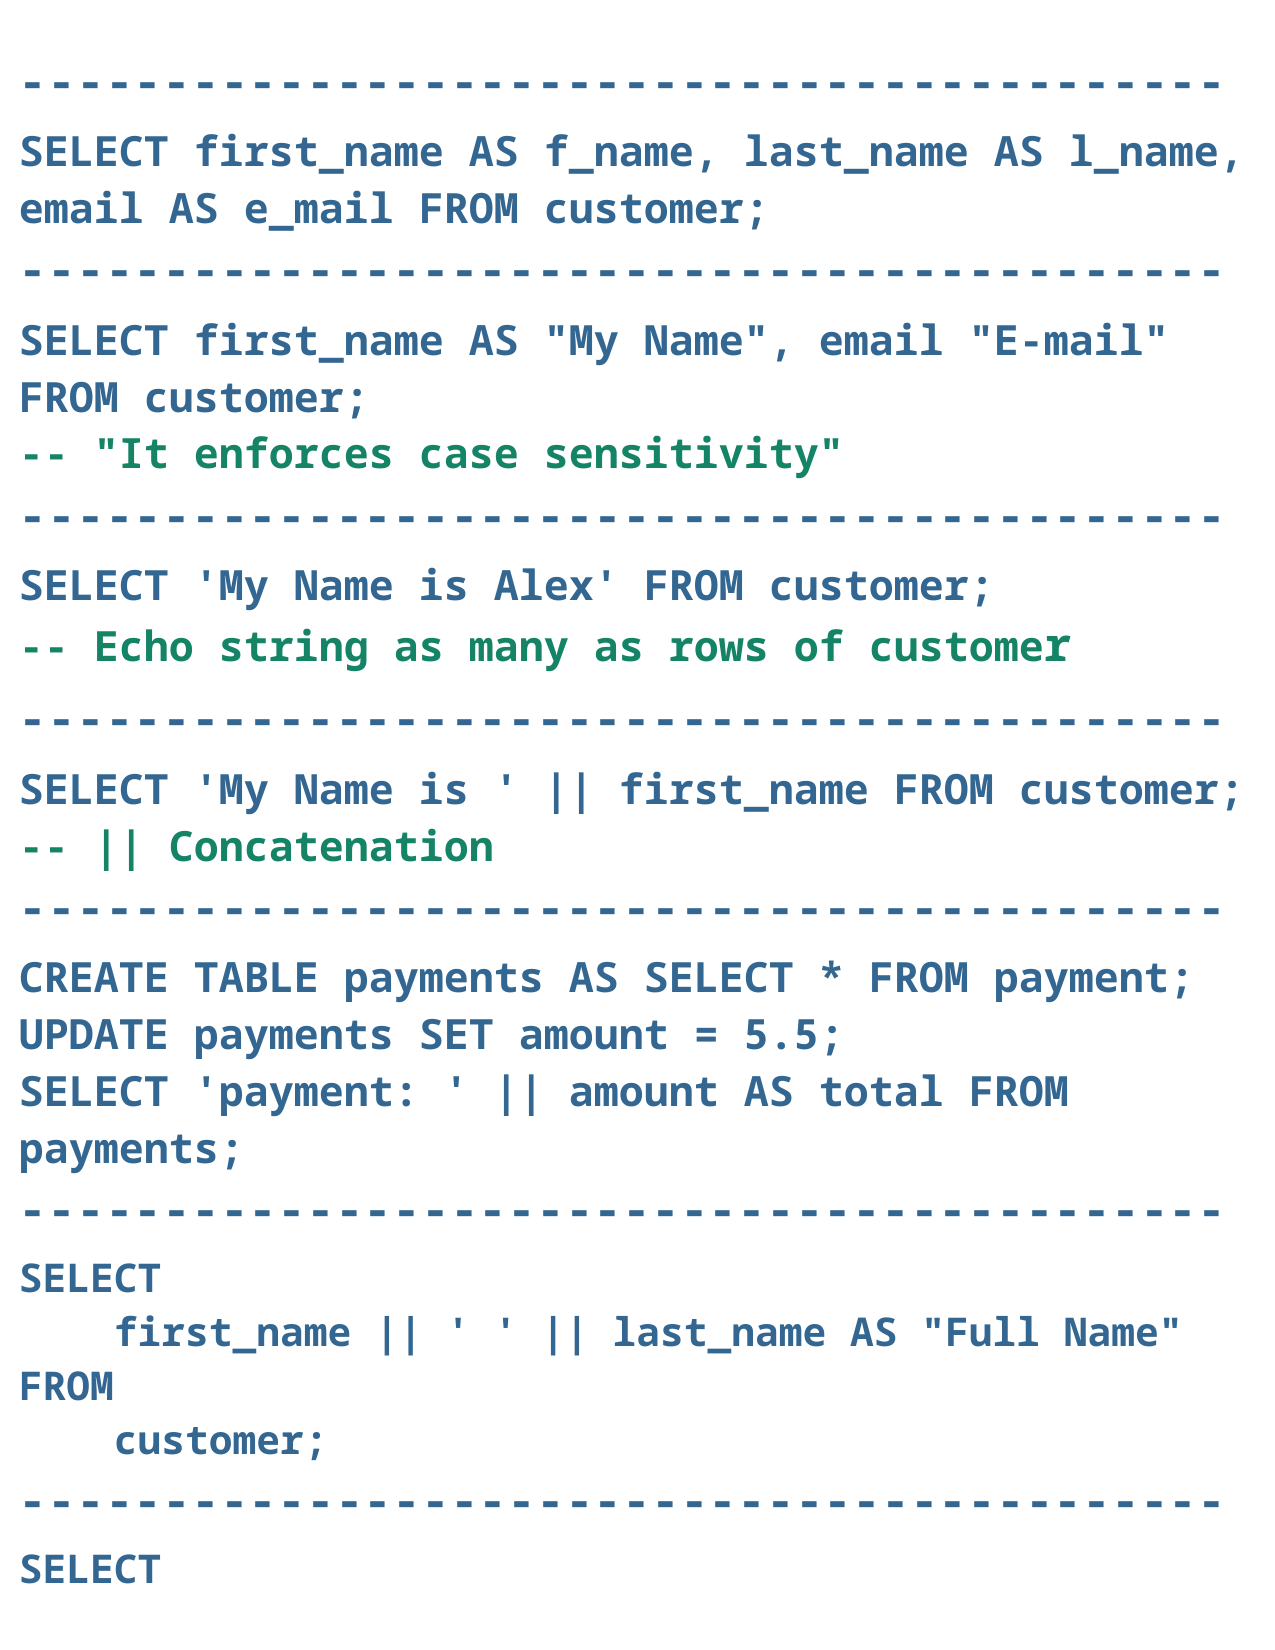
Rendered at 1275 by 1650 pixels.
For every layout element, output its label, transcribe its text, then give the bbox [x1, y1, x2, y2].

text SELECT 'My Name is Alex' FROM customer; [19, 556, 1256, 613]
text ------------------------------------------ [19, 873, 1256, 938]
text SELECT first_name AS "My Name", email "E-mail" FROM customer; [19, 311, 1256, 424]
text SELECT [19, 1250, 1256, 1304]
text ------------------------------------------ [19, 684, 1256, 750]
text SELECT [19, 1541, 1256, 1595]
text first_name || ' ' || last_name AS "Full Name" [19, 1304, 1256, 1358]
text SELECT 'payment: ' || amount AS total FROM payments; [19, 1062, 1256, 1175]
text ------------------------------------------ [19, 1466, 1256, 1532]
text SELECT first_name AS f_name, last_name AS l_name, email AS e_mail FROM customer; [19, 122, 1256, 236]
text -- Echo string as many as rows of customer [19, 613, 1256, 675]
text SELECT 'My Name is ' || first_name FROM customer; [19, 759, 1256, 816]
text -- || Concatenation [19, 816, 1256, 873]
text ------------------------------------------ [19, 1175, 1256, 1241]
text ------------------------------------------ [19, 236, 1256, 301]
text customer; [19, 1412, 1256, 1466]
text ------------------------------------------ [19, 481, 1256, 546]
text ------------------------------------------ [19, 47, 1256, 112]
text UPDATE payments SET amount = 5.5; [19, 1005, 1256, 1062]
text FROM [19, 1358, 1256, 1412]
text -- "It enforces case sensitivity" [19, 424, 1256, 481]
text CREATE TABLE payments AS SELECT * FROM payment; [19, 948, 1256, 1005]
